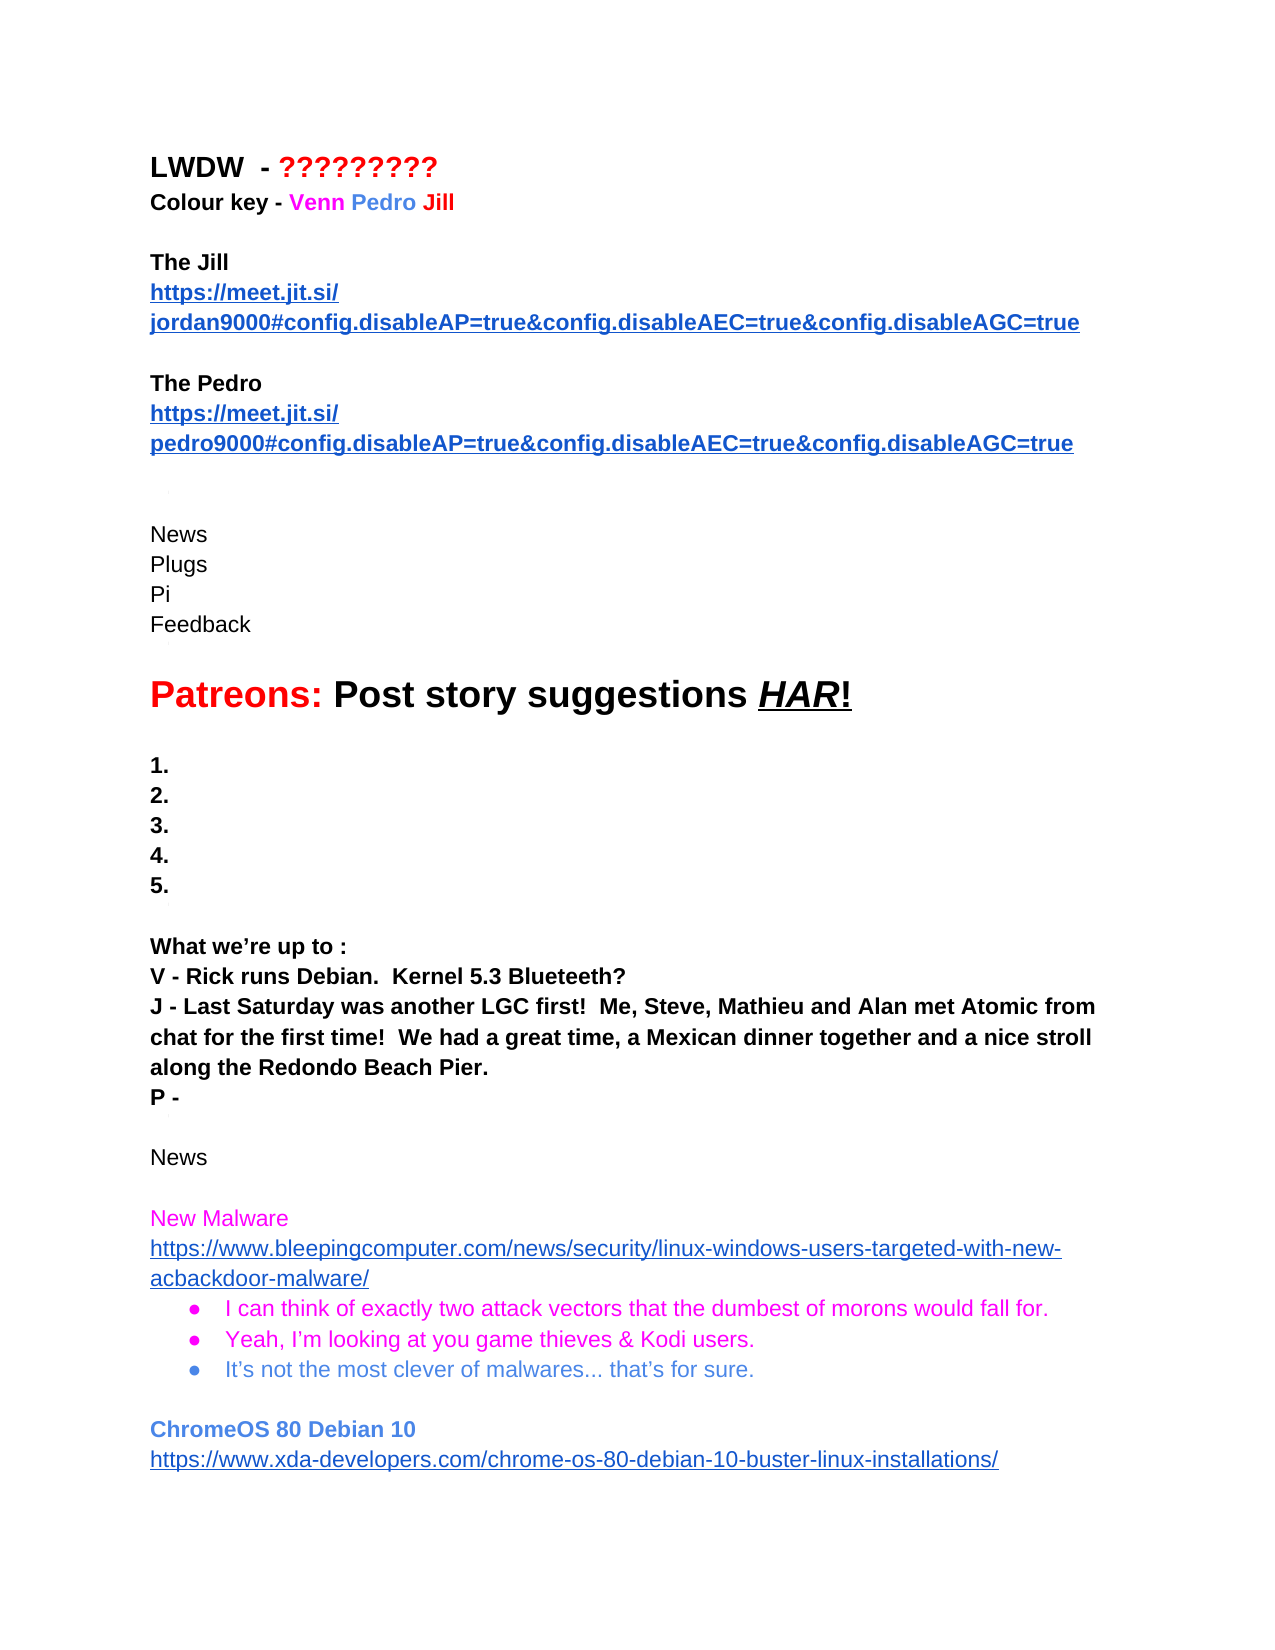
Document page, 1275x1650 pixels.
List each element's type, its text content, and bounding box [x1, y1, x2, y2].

text Patreons: Post story suggestions HAR! [150, 672, 1125, 715]
text Plugs [150, 551, 1125, 577]
text https://meet.jit.si/pedro9000#config.disableAP=true&config.disableAEC=true&config.disableAGC=true [150, 400, 1125, 457]
text 1. [150, 752, 1125, 778]
text https://meet.jit.si/jordan9000#config.disableAP=true&config.disableAEC=true&config.disableAGC=true [150, 279, 1125, 336]
text News [150, 521, 1125, 547]
text V - Rick runs Debian. Kernel 5.3 Blueteeth? [150, 963, 1125, 989]
text What we’re up to : [150, 933, 1125, 959]
text 3. [150, 812, 1125, 838]
text The Jill [150, 249, 1125, 275]
list It’s not the most clever of malwares... that’s for sure. [187, 1356, 1125, 1382]
text 2. [150, 782, 1125, 808]
text Colour key - Venn Pedro Jill [150, 188, 1125, 215]
text https://www.bleepingcomputer.com/news/security/linux-windows-users-targeted-with-new-acbackdoor-malware/ [150, 1235, 1125, 1292]
list Yeah, I’m looking at you game thieves & Kodi users. [187, 1326, 1125, 1352]
list I can think of exactly two attack vectors that the dumbest of morons would fall for. [187, 1295, 1125, 1322]
text The Pedro [150, 370, 1125, 396]
text Pi [150, 581, 1125, 608]
text News [150, 1144, 1125, 1171]
text 4. [150, 842, 1125, 869]
text New Malware [150, 1205, 1125, 1231]
text Feedback [150, 611, 1125, 638]
text J - Last Saturday was another LGC first! Me, Steve, Mathieu and Alan met Atomic from chat for the first time! We had a great time, a Mexican dinner together and a nice stroll along the Redondo Beach Pier. [150, 993, 1125, 1080]
text ChromeOS 80 Debian 10 [150, 1416, 1125, 1443]
text P - [150, 1084, 1125, 1110]
text LWDW - ????????? [150, 150, 1125, 183]
text 5. [150, 872, 1125, 899]
text https://www.xda-developers.com/chrome-os-80-debian-10-buster-linux-installations/ [150, 1446, 1125, 1473]
